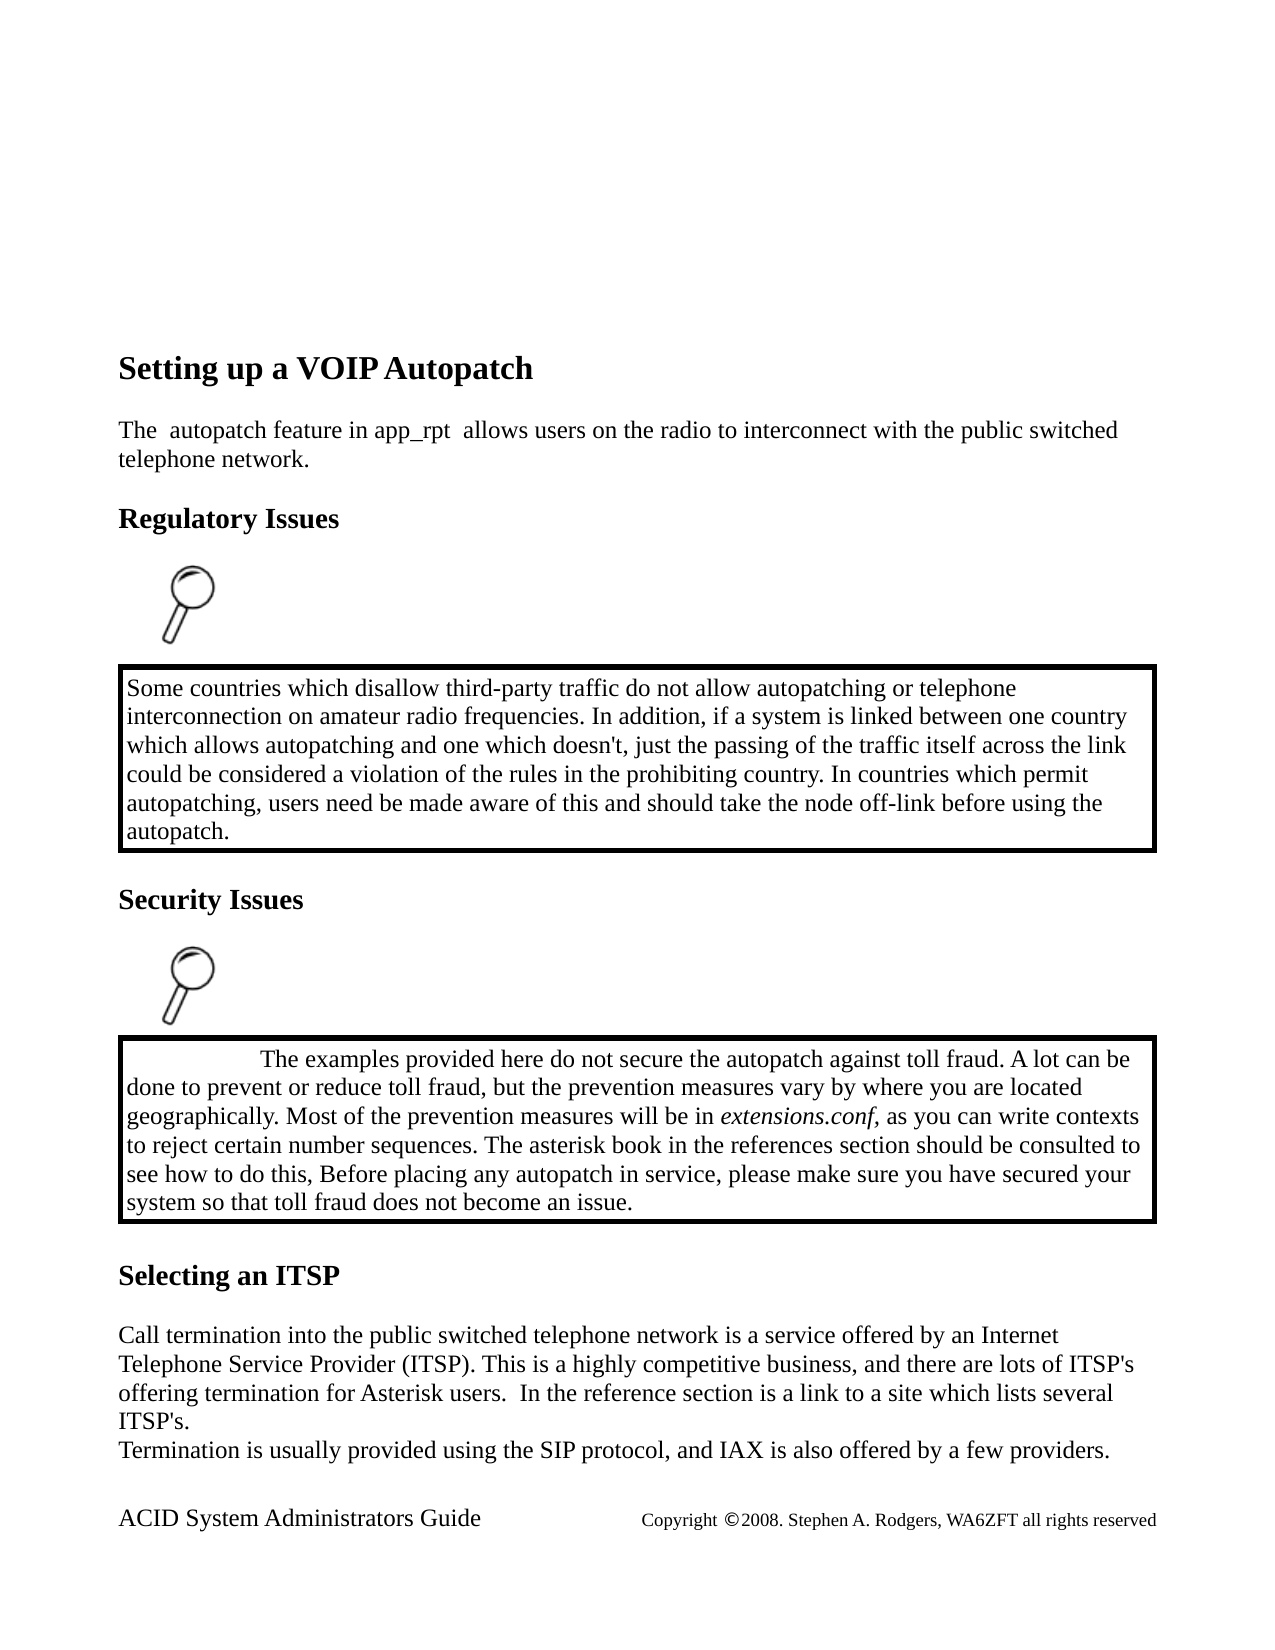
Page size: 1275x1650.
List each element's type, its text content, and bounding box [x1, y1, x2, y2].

text The autopatch feature in app_rpt allows users on the radio to interconnect with the public switched telephone network. [118, 415, 1157, 473]
text Termination is usually provided using the SIP protocol, and IAX is also offered by a few providers. [118, 1435, 1157, 1464]
text Setting up a VOIP Autopatch [118, 348, 1157, 386]
text The examples provided here do not secure the autopatch against toll fraud. A lot can be done to prevent or reduce toll fraud, but the prevention measures vary by where you are located geographically. Most of the prevention measures will be in extensions.conf, as you can write contexts to reject certain number sequences. The asterisk book in the references section should be consulted to see how to do this, Before placing any autopatch in service, please make sure you have secured your system so that toll fraud does not become an issue. [123, 1041, 1152, 1219]
text Call termination into the public switched telephone network is a service offered by an Internet Telephone Service Provider (ITSP). This is a highly competitive business, and there are lots of ITSP's offering termination for Asterisk users. In the reference section is a link to a site which lists several ITSP's. [118, 1320, 1157, 1435]
text Selecting an ITSP [118, 1258, 1157, 1291]
picture [126, 544, 252, 670]
text Some countries which disallow third-party traffic do not allow autopatching or telephone interconnection on amateur radio frequencies. In addition, if a system is linked between one country which allows autopatching and one which doesn't, just the passing of the traffic itself across the link could be considered a violation of the rules in the prohibiting country. In countries which permit autopatching, users need be made aware of this and should take the node off-link before using the autopatch. [123, 670, 1152, 848]
picture [126, 925, 252, 1051]
text Security Issues [118, 882, 1157, 916]
text Regulatory Issues [118, 501, 1157, 535]
